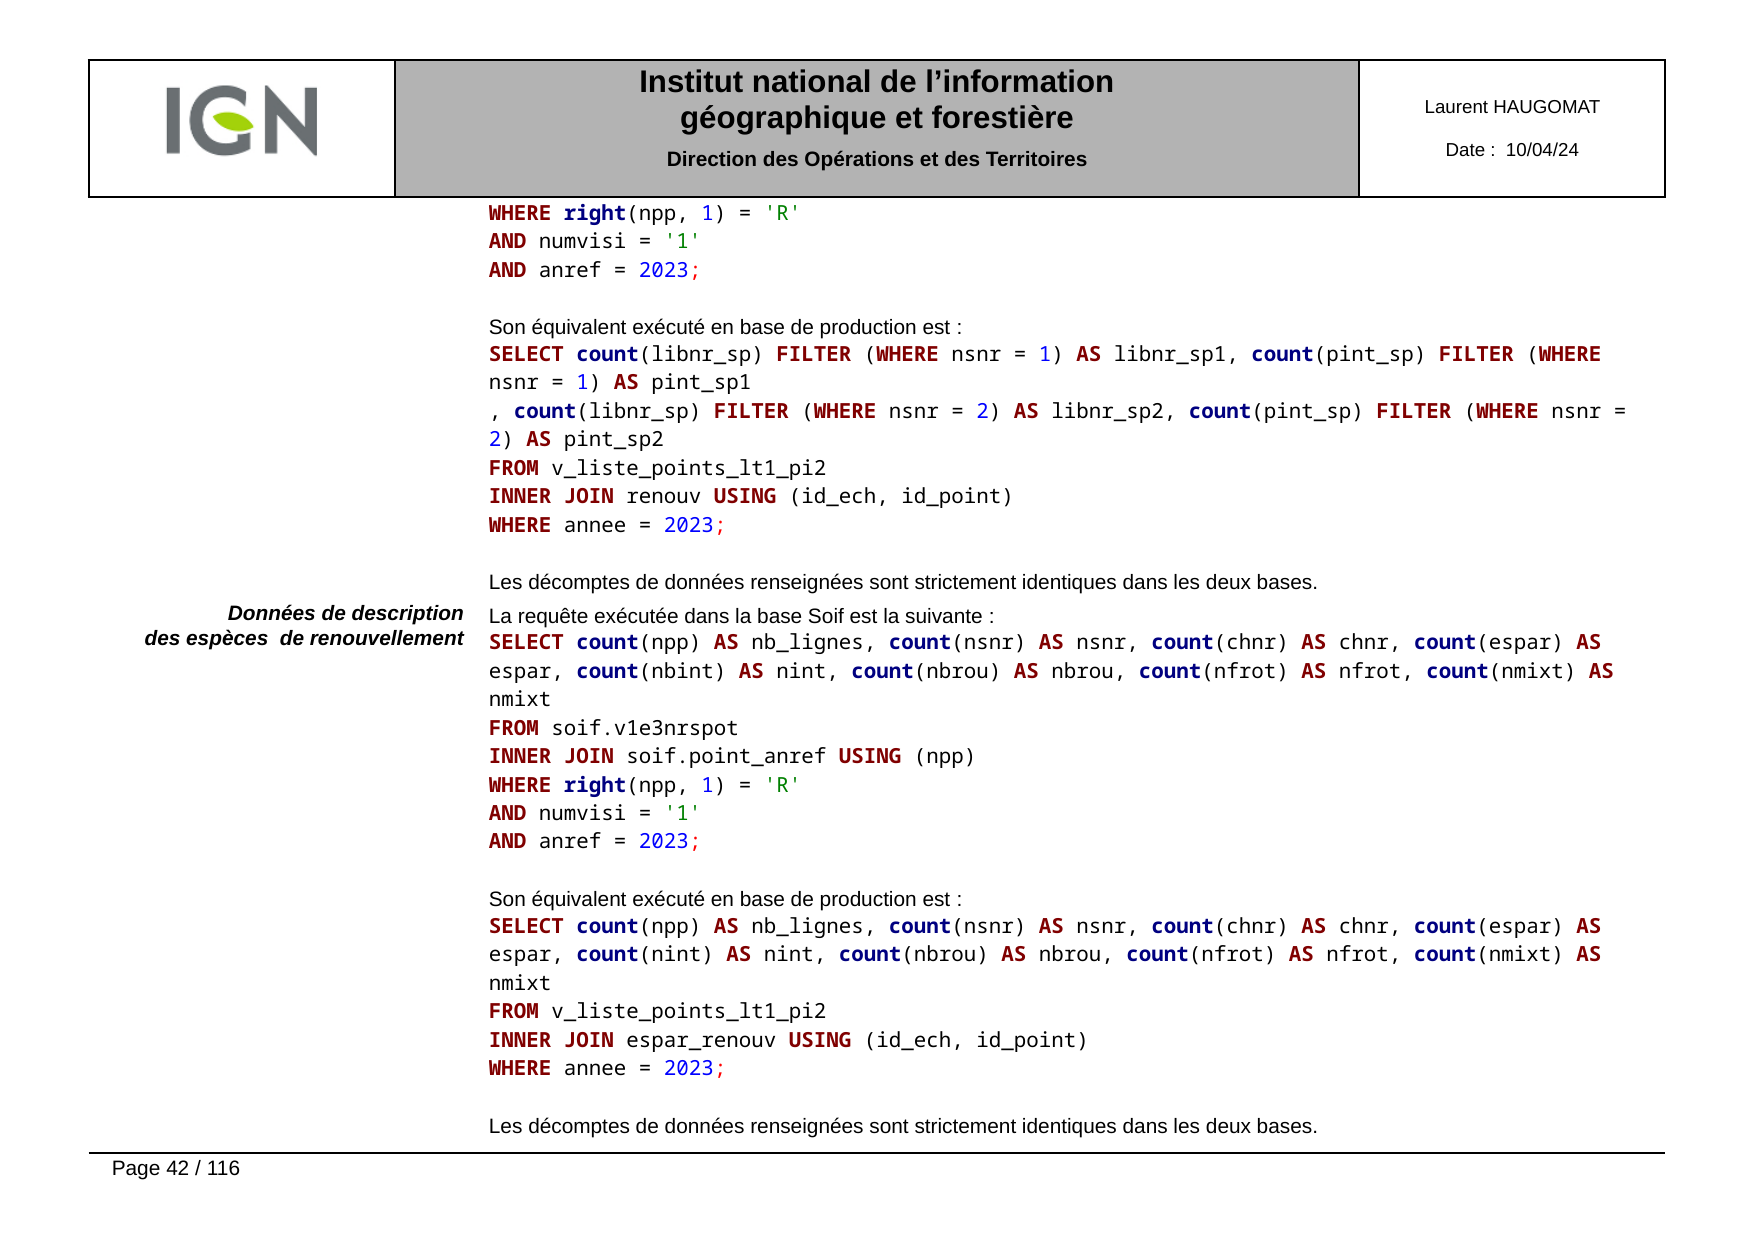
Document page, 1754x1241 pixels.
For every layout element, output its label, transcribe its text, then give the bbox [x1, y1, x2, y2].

table_cell [89, 198, 483, 600]
picture [141, 62, 343, 180]
table_cell WHERE right(npp, 1) = 'R' AND numvisi = '1' AND anref = 2023; Son équivalent exécuté en base de production est : SELECT count(libnr_sp) FILTER (WHERE nsnr = 1) AS libnr_sp1, count(pint_sp) FILTER (WHERE nsnr = 1) AS pint_sp1 , count(libnr_sp) FILTER (WHERE nsnr = 2) AS libnr_sp2, count(pint_sp) FILTER (WHERE nsnr = 2) AS pint_sp2 FROM v_liste_points_lt1_pi2 INNER JOIN renouv USING (id_ech, id_point) WHERE annee = 2023; Les décomptes de données renseignées sont strictement identiques dans les deux bases. [483, 198, 1665, 600]
table_cell Données de description des espèces de renouvellement [89, 600, 483, 1143]
table_cell La requête exécutée dans la base Soif est la suivante : SELECT count(npp) AS nb_lignes, count(nsnr) AS nsnr, count(chnr) AS chnr, count(espar) AS espar, count(nbint) AS nint, count(nbrou) AS nbrou, count(nfrot) AS nfrot, count(nmixt) AS nmixt FROM soif.v1e3nrspot INNER JOIN soif.point_anref USING (npp) WHERE right(npp, 1) = 'R' AND numvisi = '1' AND anref = 2023; Son équivalent exécuté en base de production est : SELECT count(npp) AS nb_lignes, count(nsnr) AS nsnr, count(chnr) AS chnr, count(espar) AS espar, count(nint) AS nint, count(nbrou) AS nbrou, count(nfrot) AS nfrot, count(nmixt) AS nmixt FROM v_liste_points_lt1_pi2 INNER JOIN espar_renouv USING (id_ech, id_point) WHERE annee = 2023; Les décomptes de données renseignées sont strictement identiques dans les deux bases. [483, 600, 1665, 1143]
